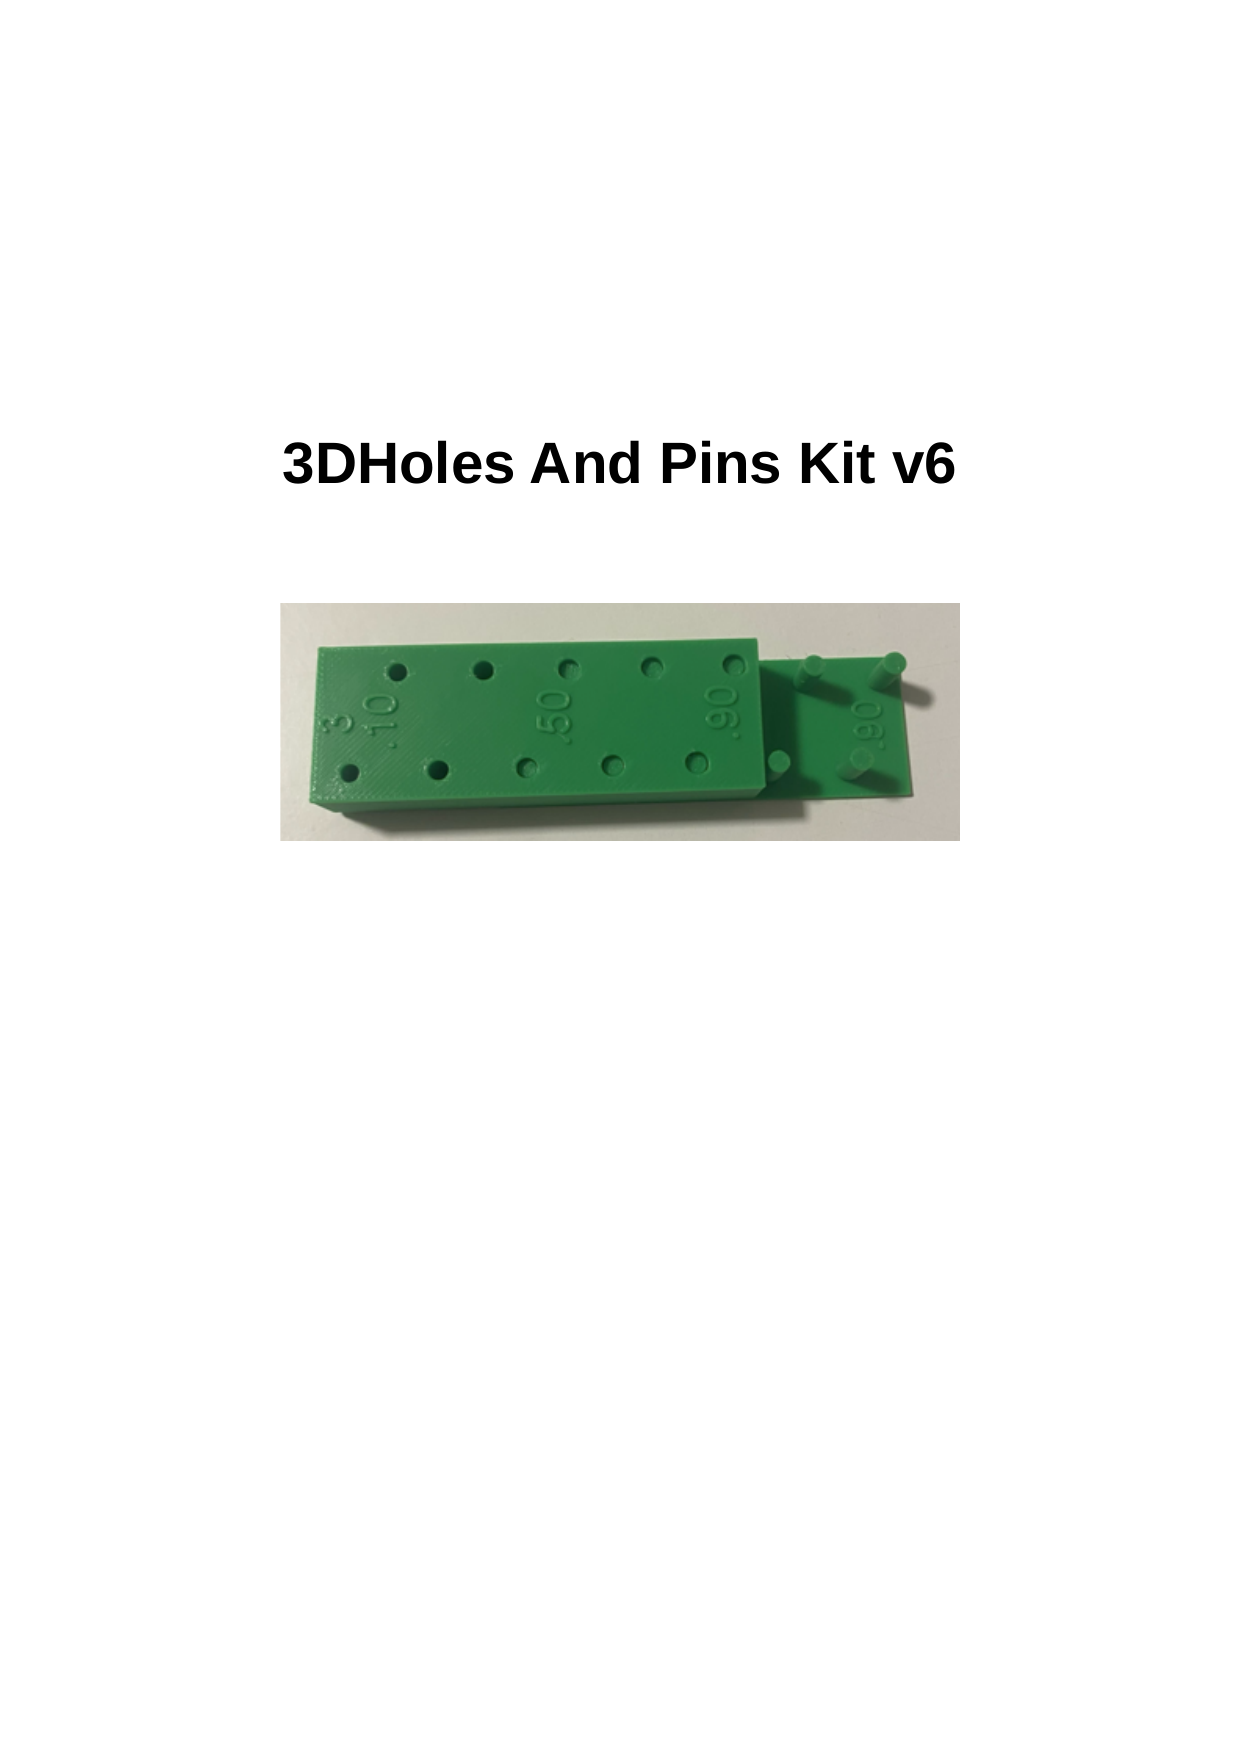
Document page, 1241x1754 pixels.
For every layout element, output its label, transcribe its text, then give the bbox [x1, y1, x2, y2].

picture [280, 603, 960, 841]
title 3DHoles And Pins Kit v6 [118, 429, 1122, 496]
